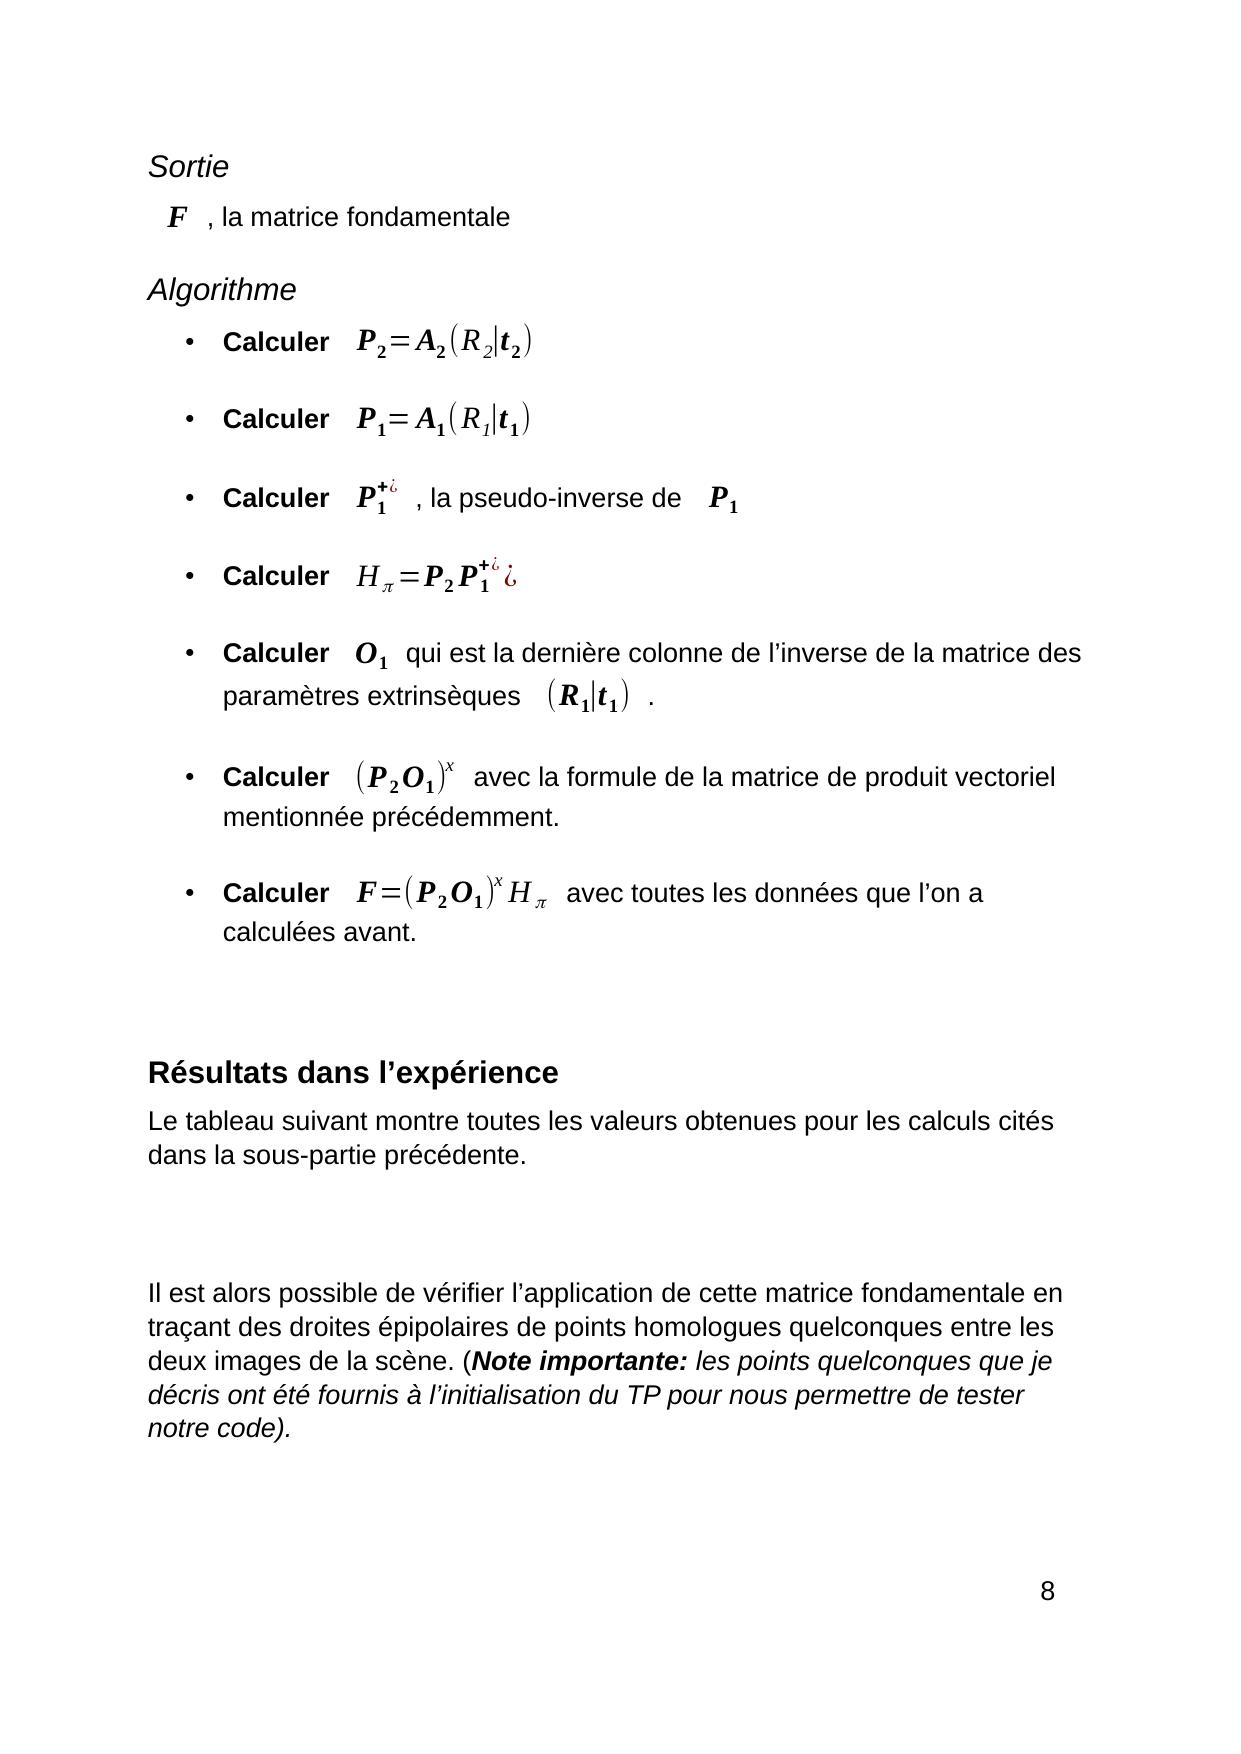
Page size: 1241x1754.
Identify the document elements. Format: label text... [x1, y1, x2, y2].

text , la matrice fondamentale [148, 199, 1093, 233]
text Algorithme [148, 271, 1093, 307]
list Calculer avec toutes les données que l’on a calculées avant. [185, 870, 1093, 947]
list Calculer qui est la dernière colonne de l’inverse de la matrice des paramètres extrinsèques . [185, 635, 1093, 717]
text Le tableau suivant montre toutes les valeurs obtenues pour les calculs cités dans la sous-partie précédente. [148, 1105, 1093, 1170]
list Calculer [185, 400, 1093, 440]
list Calculer , la pseudo-inverse de [185, 478, 1093, 519]
text Il est alors possible de vérifier l’application de cette matrice fondamentale en traçant des droites épipolaires de points homologues quelconques entre les deux images de la scène. (Note importante: les points quelconques que je décris ont été fournis à l’initialisation du TP pour nous permettre de tester notre code). [148, 1277, 1093, 1444]
list Calculer avec la formule de la matrice de produit vectoriel mentionnée précédemment. [185, 754, 1093, 832]
text Résultats dans l’expérience [148, 1054, 1093, 1090]
list Calculer [185, 557, 1093, 597]
list Calculer [185, 323, 1093, 362]
text Sortie [148, 148, 1093, 183]
